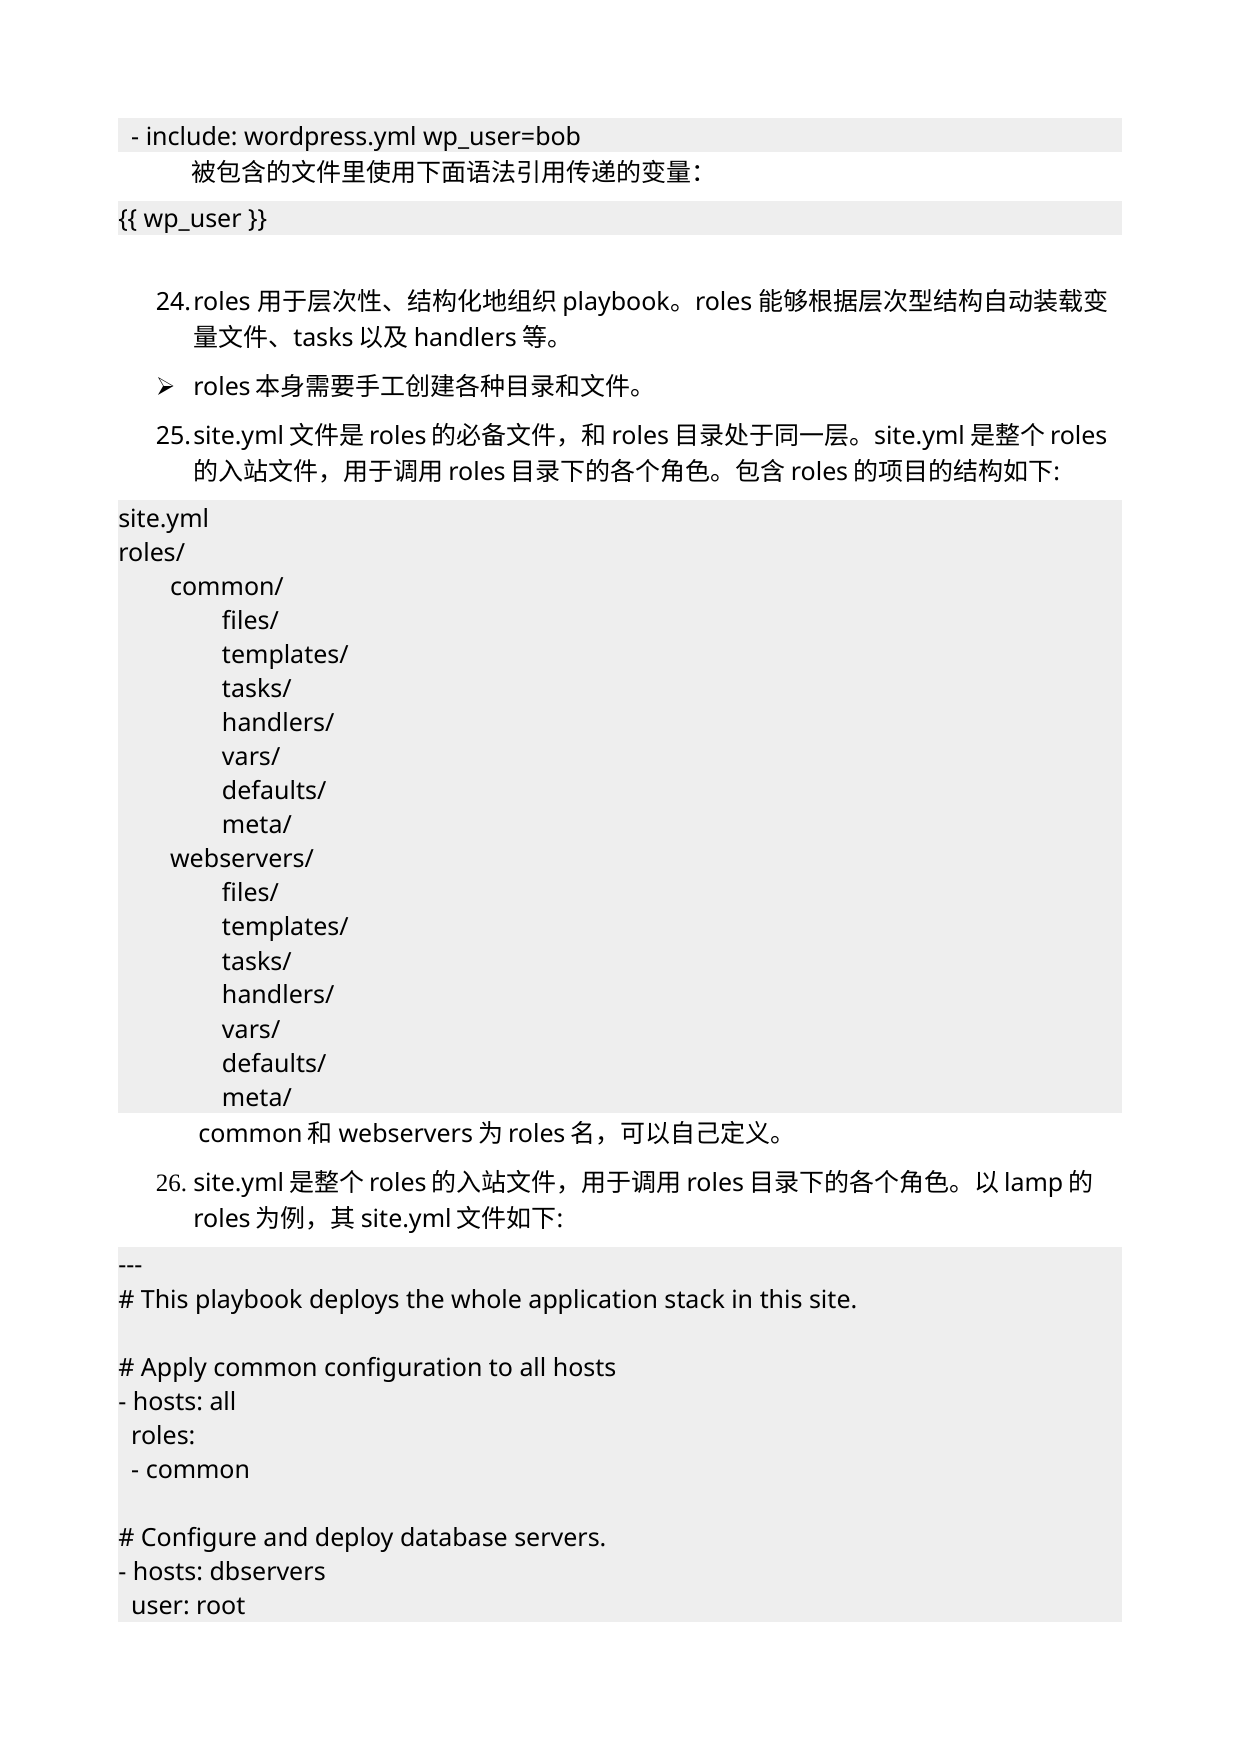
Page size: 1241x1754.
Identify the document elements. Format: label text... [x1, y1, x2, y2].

text common和 webservers为roles名，可以自己定义。 [118, 1113, 1122, 1150]
table_header {{ wp_user }} [118, 201, 1122, 235]
table_header --- # This playbook deploys the whole application stack in this site. # Apply common configuration to all hosts - hosts: all roles: - common # Configure and deploy database servers. - hosts: dbservers user: root [118, 1247, 1122, 1622]
table_header - include: wordpress.yml wp_user=bob [118, 118, 1122, 152]
table_header site.yml roles/ common/ files/ templates/ tasks/ handlers/ vars/ defaults/ meta/ webservers/ files/ templates/ tasks/ handlers/ vars/ defaults/ meta/ [118, 500, 1122, 1113]
list site.yml文件是roles的必备文件，和roles目录处于同一层。site.yml是整个roles的入站文件，用于调用roles目录下的各个角色。包含roles的项目的结构如下: [156, 415, 1122, 488]
list site.yml是整个roles的入站文件，用于调用roles目录下的各个角色。以lamp的roles为例，其site.yml文件如下: [156, 1162, 1122, 1235]
text 被包含的文件里使用下面语法引用传递的变量： [118, 152, 1122, 188]
list roles 用于层次性、结构化地组织playbook。roles 能够根据层次型结构自动装载变量文件、tasks以及handlers等。 [156, 282, 1122, 354]
list roles本身需要手工创建各种目录和文件。 [156, 367, 1122, 403]
